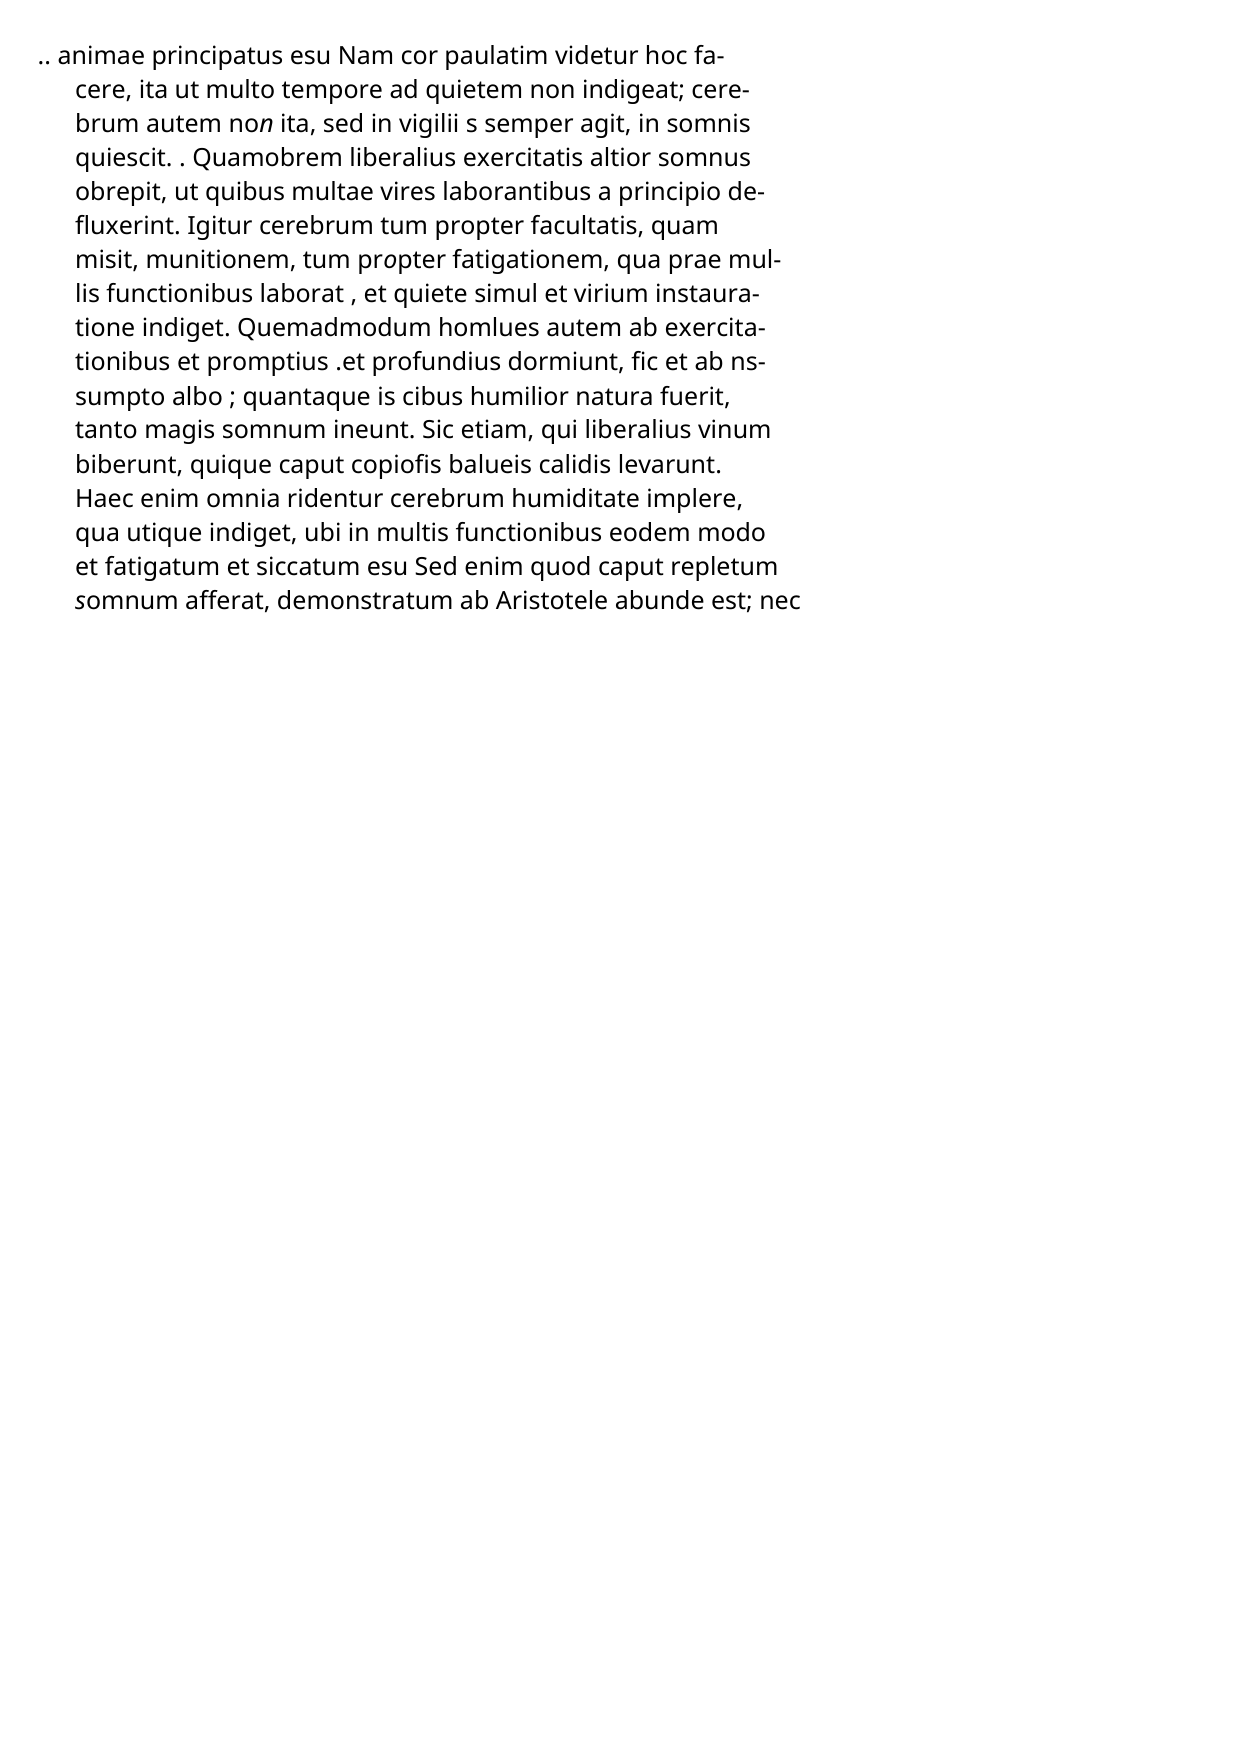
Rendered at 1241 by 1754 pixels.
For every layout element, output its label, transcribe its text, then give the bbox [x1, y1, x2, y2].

text .. animae principatus esu Nam cor paulatim videtur hoc fa- cere, ita ut multo tempore ad quietem non indigeat; cere- brum autem non ita, sed in vigilii s semper agit, in somnis quiescit. . Quamobrem liberalius exercitatis altior somnus obrepit, ut quibus multae vires laborantibus a principio de- fluxerint. Igitur cerebrum tum propter facultatis, quam misit, munitionem, tum propter fatigationem, qua prae mul- lis functionibus laborat , et quiete simul et virium instaura- tione indiget. Quemadmodum homlues autem ab exercita- tionibus et promptius .et profundius dormiunt, fic et ab ns- sumpto albo ; quantaque is cibus humilior natura fuerit, tanto magis somnum ineunt. Sic etiam, qui liberalius vinum biberunt, quique caput copiofis balueis calidis levarunt. Haec enim omnia ridentur cerebrum humiditate implere, qua utique indiget, ubi in multis functionibus eodem modo et fatigatum et siccatum esu Sed enim quod caput repletum somnum afferat, demonstratum ab Aristotele abunde est; nec [37, 37, 1203, 617]
